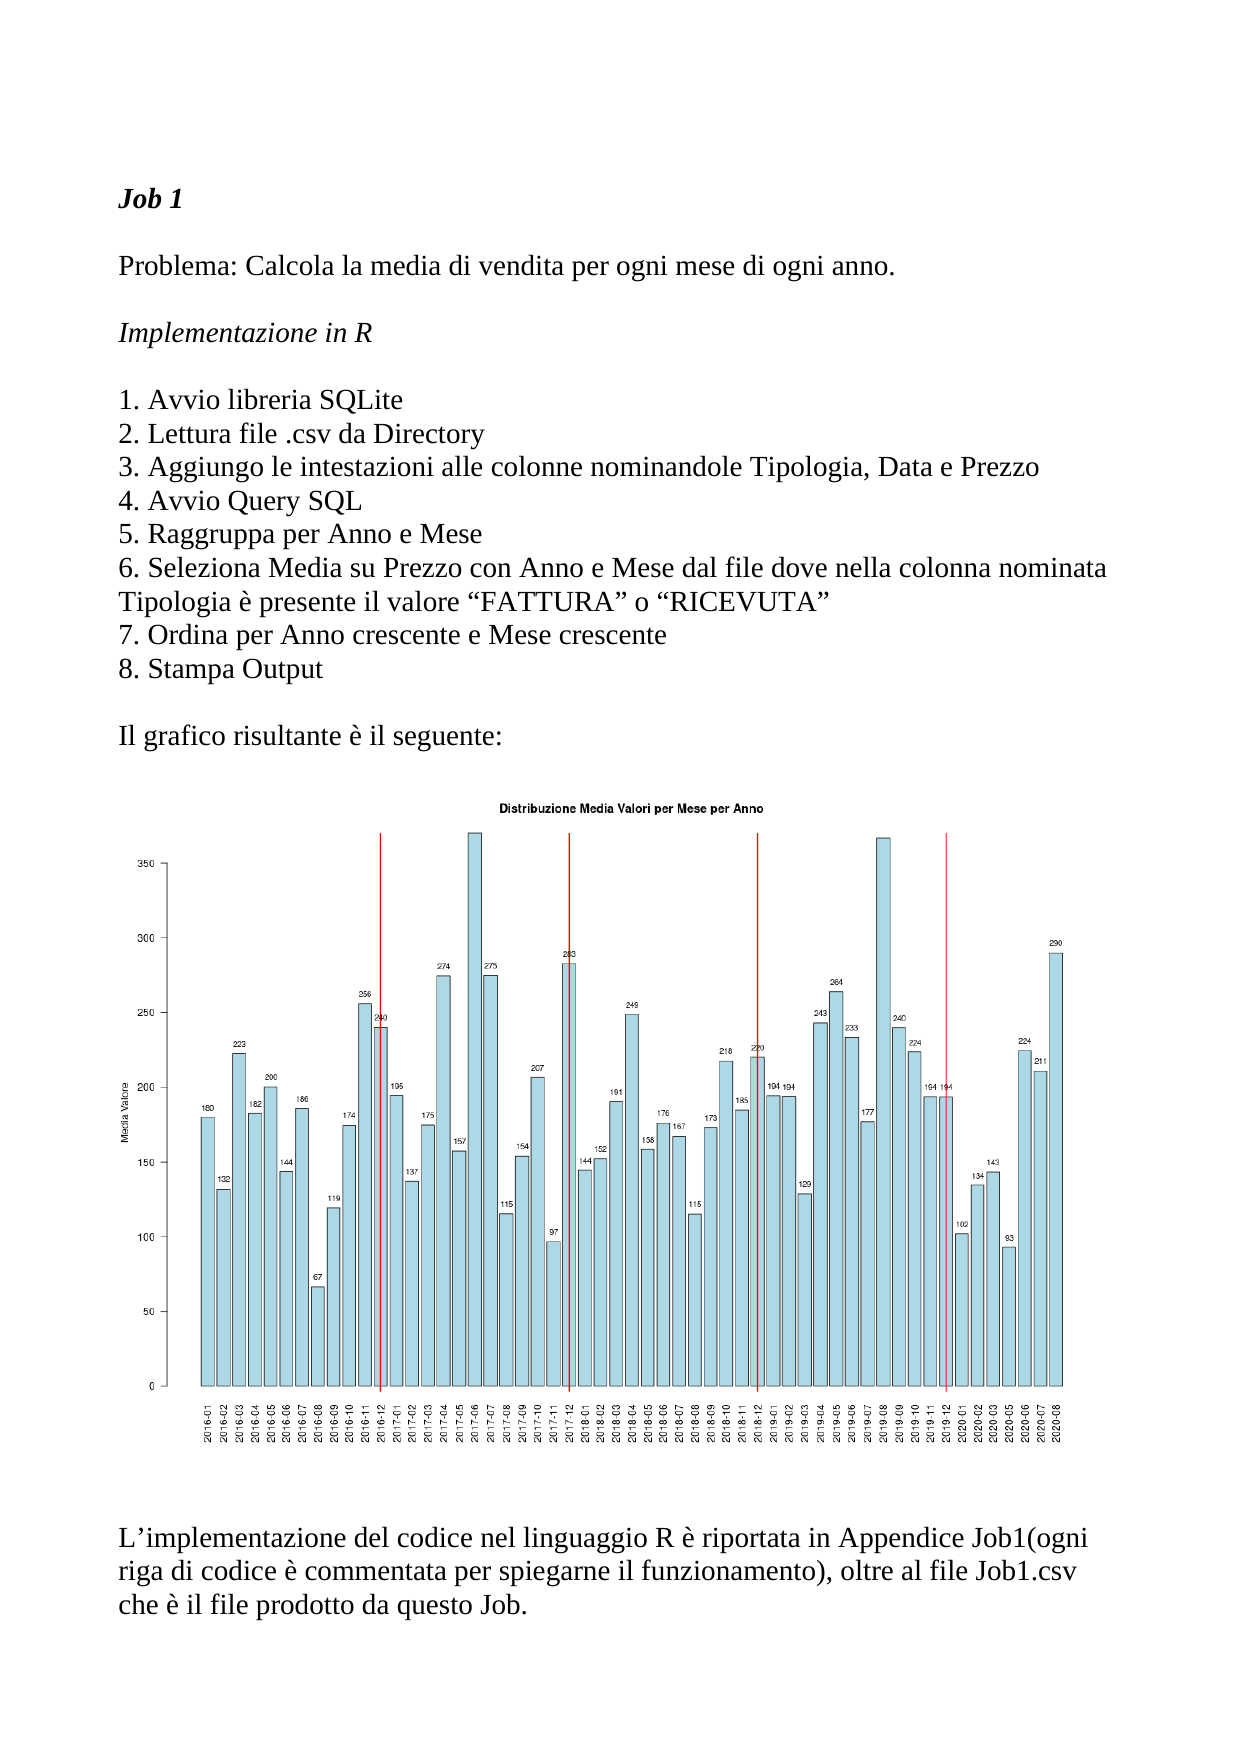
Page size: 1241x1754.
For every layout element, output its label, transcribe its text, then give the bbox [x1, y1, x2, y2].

text 6. Seleziona Media su Prezzo con Anno e Mese dal file dove nella colonna nominata Tipologia è presente il valore “FATTURA” o “RICEVUTA” [118, 550, 1122, 617]
text Implementazione in R [118, 315, 1122, 349]
text L’implementazione del codice nel linguaggio R è riportata in Appendice Job1(ogni [118, 1520, 1122, 1553]
text 3. Aggiungo le intestazioni alle colonne nominandole Tipologia, Data e Prezzo [118, 449, 1122, 483]
text 2. Lettura file .csv da Directory [118, 416, 1122, 449]
picture [117, 783, 1122, 1453]
text 5. Raggruppa per Anno e Mese [118, 517, 1122, 550]
text 1. Avvio libreria SQLite [118, 382, 1122, 416]
text 8. Stampa Output [118, 651, 1122, 684]
text Problema: Calcola la media di vendita per ogni mese di ogni anno. [118, 248, 1122, 282]
text Il grafico risultante è il seguente: [118, 718, 1122, 751]
text 7. Ordina per Anno crescente e Mese crescente [118, 617, 1122, 651]
text 4. Avvio Query SQL [118, 483, 1122, 517]
text Job 1 [118, 181, 1122, 215]
text riga di codice è commentata per spiegarne il funzionamento), oltre al file Job1.csv che è il file prodotto da questo Job. [118, 1553, 1122, 1620]
